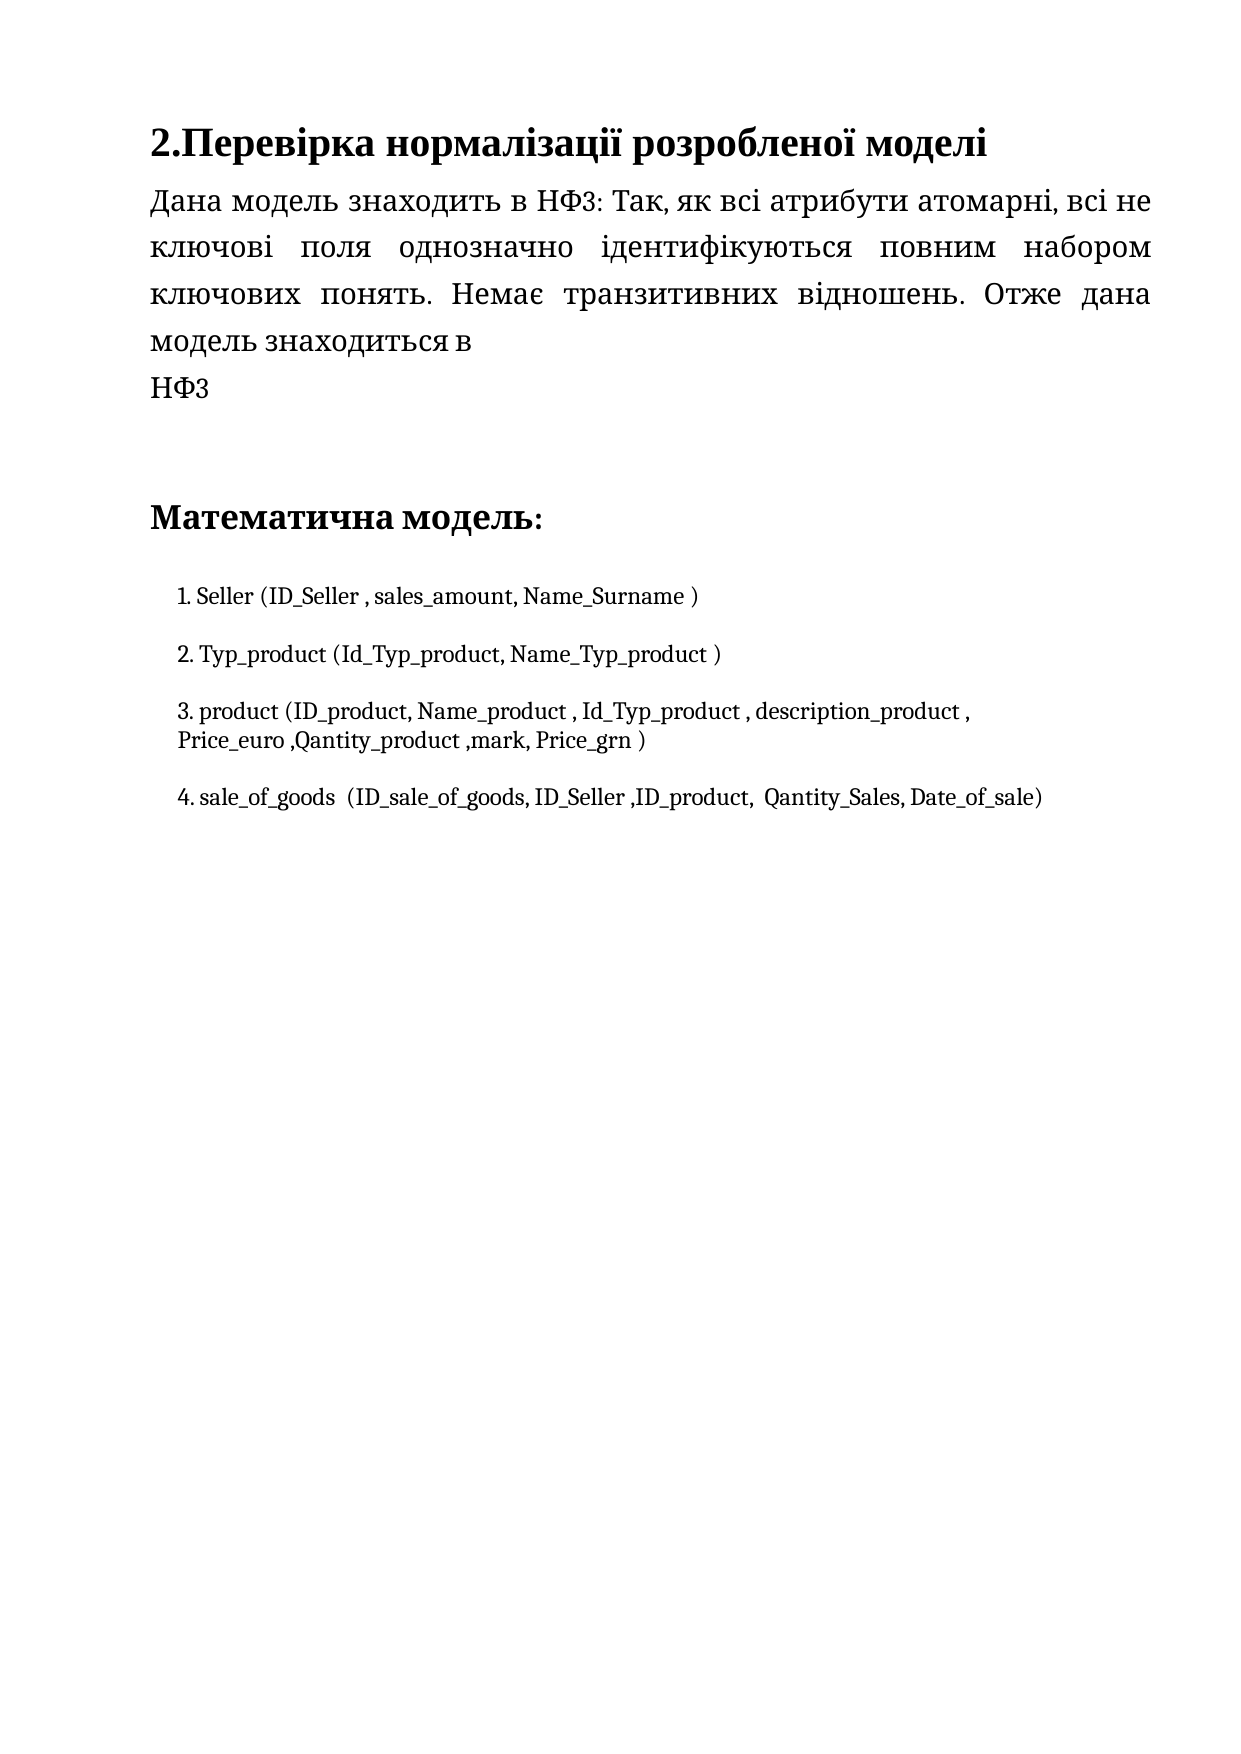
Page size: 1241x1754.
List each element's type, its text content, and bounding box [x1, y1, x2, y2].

text 3. product (ID_product, Name_product , Id_Typ_product , description_product , Price_euro ,Qantity_product ,mark, Price_grn ) [177, 697, 1152, 754]
text 4. sale_of_goods (ID_sale_of_goods, ID_Seller ,ID_product, Qantity_Sales, Date_of_sale) [177, 783, 1152, 812]
text Математична модель: [150, 499, 1152, 538]
text НФ3 [150, 372, 1152, 406]
text 2.Перевірка нормалізації розробленої моделі [150, 118, 1152, 166]
text 1. Seller (ID_Seller , sales_amount, Name_Surname ) [177, 582, 1152, 611]
text Дана модель знаходить в НФ3: Так, як всі атрибути атомарні, всі не ключові поля однозначно ідентифікуються повним набором ключових понять. Немає транзитивних відношень. Отже дана модель знаходиться в [150, 185, 1152, 359]
text 2. Typ_product (Id_Typ_product, Name_Typ_product ) [177, 639, 1152, 668]
